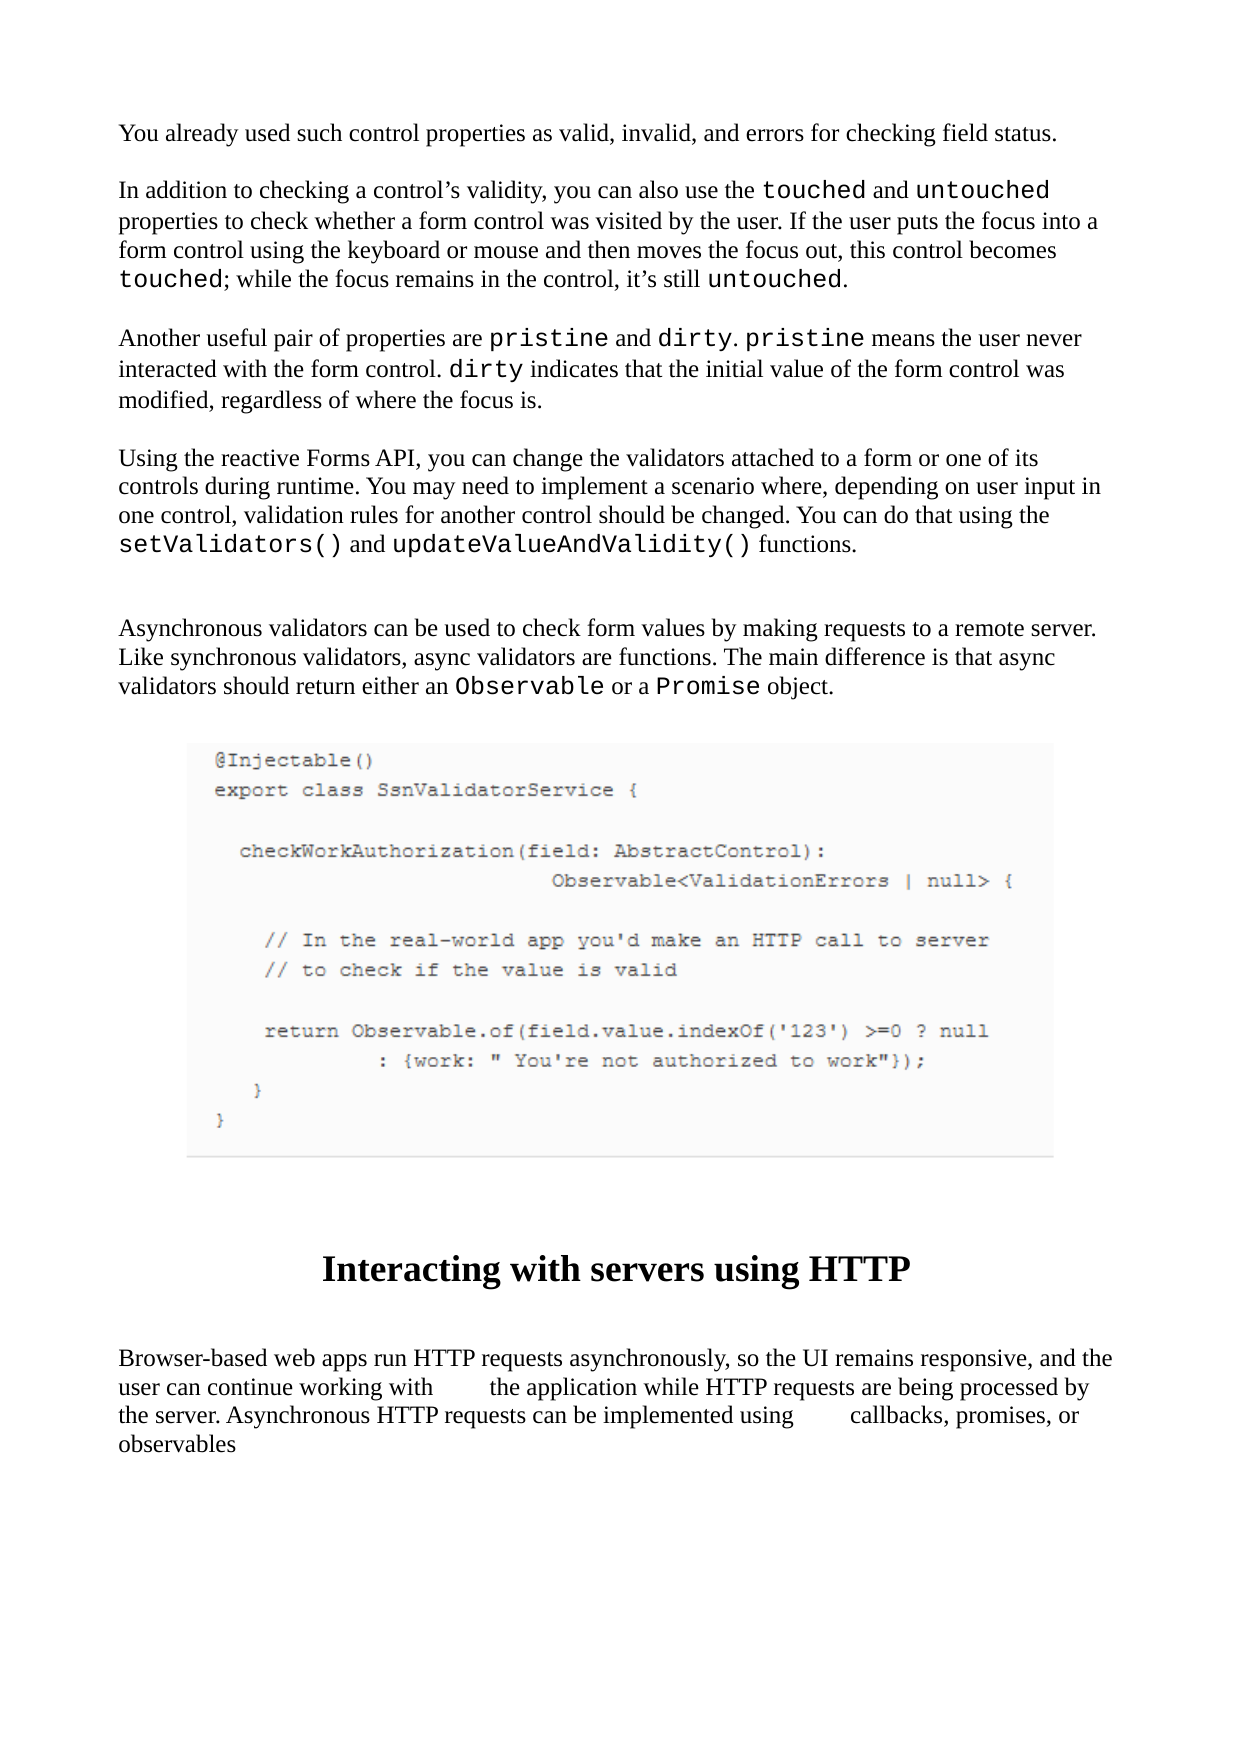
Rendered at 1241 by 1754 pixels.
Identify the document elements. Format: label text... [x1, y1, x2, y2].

picture [186, 743, 1054, 1164]
text You already used such control properties as valid, invalid, and errors for checking field status. [118, 118, 1122, 147]
text Browser-based web apps run HTTP requests asynchronously, so the UI remains responsive, and the user can continue working with the application while HTTP requests are being processed by the server. Asynchronous HTTP requests can be implemented using callbacks, promises, or observables [118, 1343, 1122, 1458]
subtitle Interacting with servers using HTTP [118, 1246, 1122, 1289]
text Another useful pair of properties are pristine and dirty. pristine means the user never interacted with the form control. dirty indicates that the initial value of the form control was modified, regardless of where the focus is. [118, 323, 1122, 414]
text Asynchronous validators can be used to check form values by making requests to a remote server. Like synchronous validators, async validators are functions. The main difference is that async validators should return either an Observable or a Promise object. [118, 613, 1122, 702]
text Using the reactive Forms API, you can change the validators attached to a form or one of its controls during runtime. You may need to implement a scenario where, depending on user input in one control, validation rules for another control should be changed. You can do that using the setValidators() and updateValueAndValidity() functions. [118, 443, 1122, 560]
text In addition to checking a control’s validity, you can also use the touched and untouched properties to check whether a form control was visited by the user. If the user puts the focus into a form control using the keyboard or mouse and then moves the focus out, this control becomes touched; while the focus remains in the control, it’s still untouched. [118, 176, 1122, 295]
